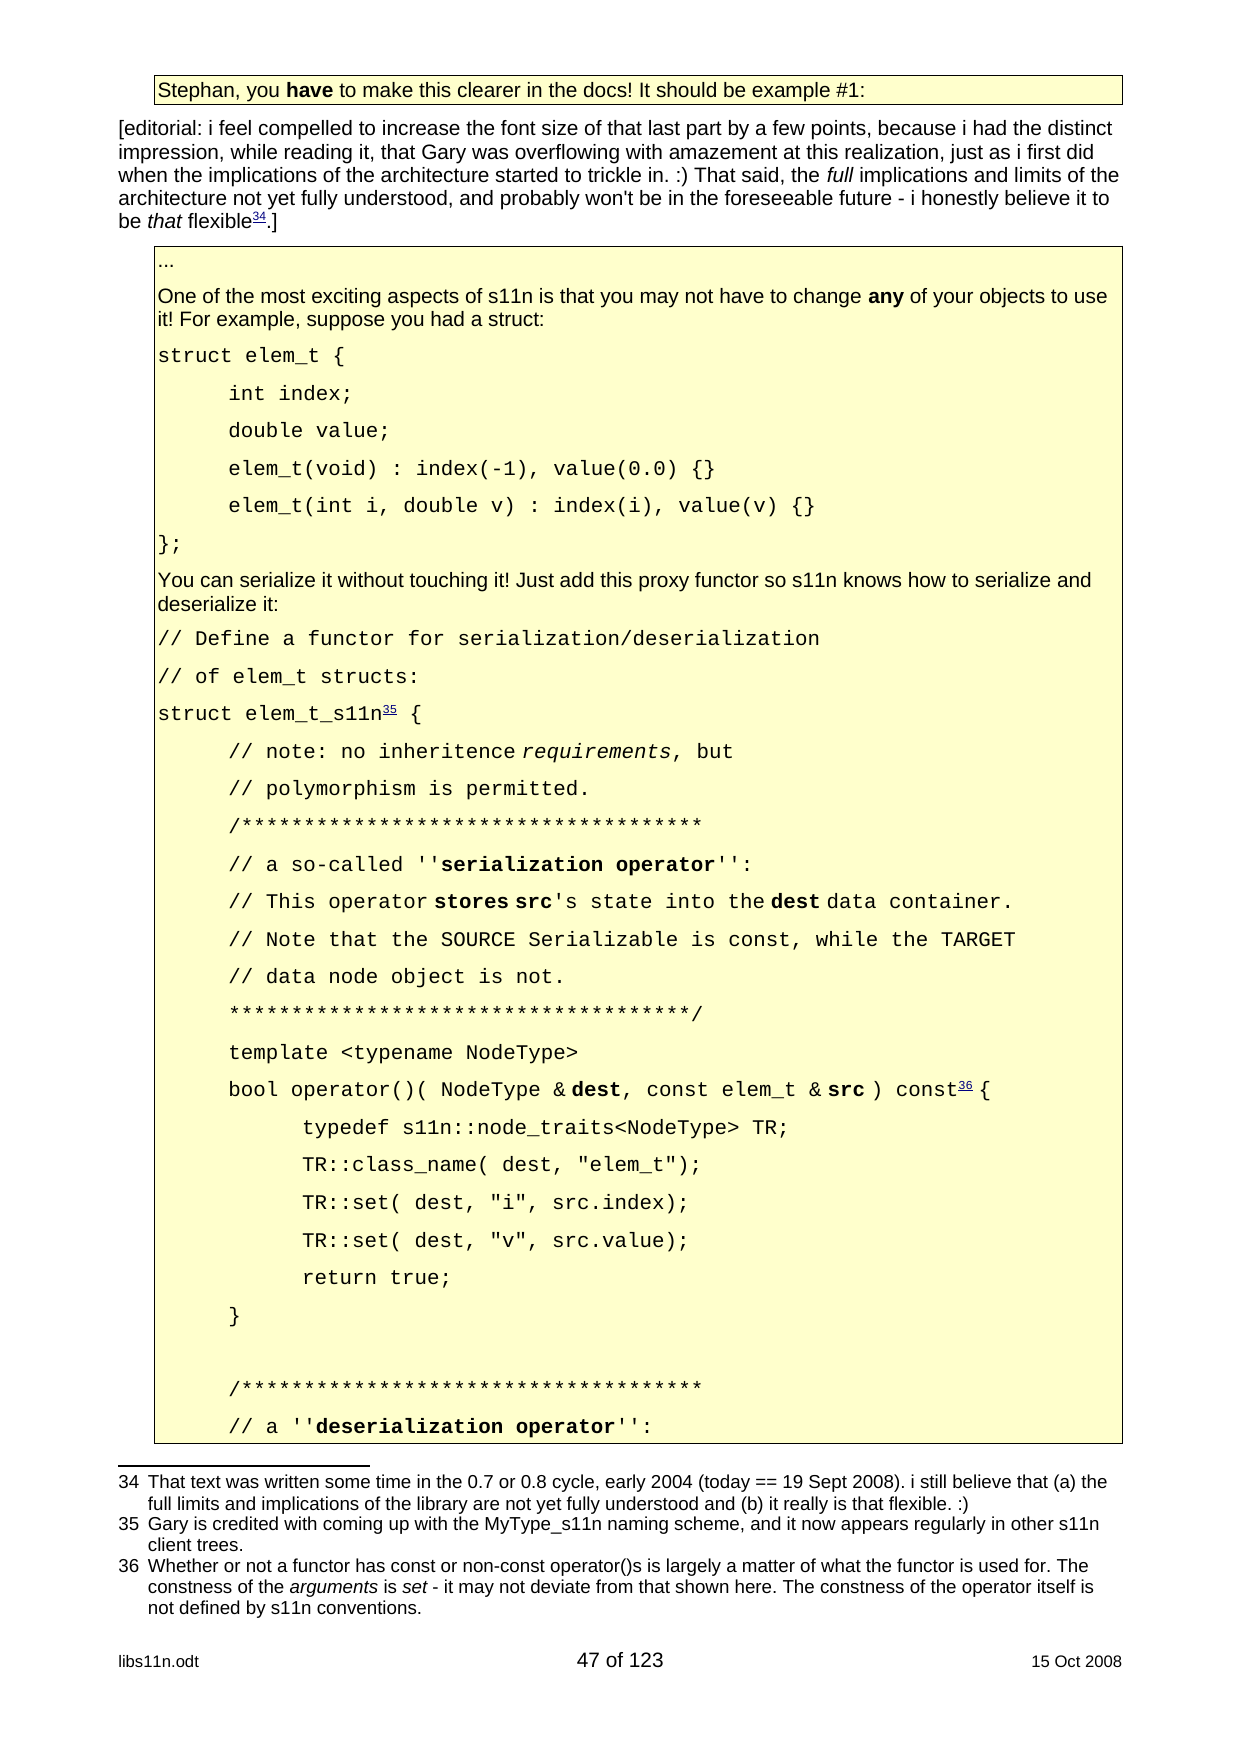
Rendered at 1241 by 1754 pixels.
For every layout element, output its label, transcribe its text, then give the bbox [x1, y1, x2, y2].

text // of elem_t structs: [155, 661, 1122, 689]
text One of the most exciting aspects of s11n is that you may not have to change any of your objects to use it! For example, suppose you had a struct: [155, 281, 1122, 331]
text // a so-called ''serialization operator'': [155, 849, 1122, 877]
text TR::set( dest, "v", src.value); [155, 1225, 1122, 1253]
text ... [155, 247, 1122, 272]
text TR::class_name( dest, "elem_t"); [155, 1150, 1122, 1178]
text struct elem_t_s11n { [155, 699, 1122, 727]
text Gary is credited with coming up with the MyType_s11n naming scheme, and it now appears regularly in other s11n client trees. [118, 1514, 1122, 1556]
text typedef s11n::node_traits<NodeType> TR; [155, 1112, 1122, 1141]
text That text was written some time in the 0.7 or 0.8 cycle, early 2004 (today == 19 Sept 2008). i still believe that (a) the full limits and implications of the library are not yet fully understood and (b) it really is that flexible. :) [118, 1472, 1122, 1514]
text int index; [155, 378, 1122, 406]
text double value; [155, 416, 1122, 444]
text /************************************* [155, 1374, 1122, 1402]
text } [155, 1300, 1122, 1328]
text /************************************* [155, 811, 1122, 840]
text // data node object is not. [155, 962, 1122, 990]
text elem_t(void) : index(-1), value(0.0) {} [155, 453, 1122, 481]
text You can serialize it without touching it! Just add this proxy functor so s11n knows how to serialize and deserialize it: [155, 566, 1122, 616]
text return true; [155, 1263, 1122, 1291]
text *************************************/ [155, 999, 1122, 1028]
text Stephan, you have to make this clearer in the docs! It should be example #1: [155, 76, 1122, 104]
text template <typename NodeType> [155, 1037, 1122, 1065]
text }; [155, 528, 1122, 557]
text bool operator()( NodeType & dest, const elem_t & src ) const { [155, 1075, 1122, 1103]
text Whether or not a functor has const or non-const operator()s is largely a matter of what the functor is used for. The constness of the arguments is set - it may not deviate from that shown here. The constness of the operator itself is not defined by s11n conventions. [118, 1556, 1122, 1618]
text elem_t(int i, double v) : index(i), value(v) {} [155, 491, 1122, 519]
text // polymorphism is permitted. [155, 774, 1122, 802]
text // This operator stores src's state into the dest data container. [155, 887, 1122, 915]
text // Note that the SOURCE Serializable is const, while the TARGET [155, 924, 1122, 952]
text struct elem_t { [155, 340, 1122, 368]
text // a ''deserialization operator'': [155, 1412, 1122, 1443]
text [editorial: i feel compelled to increase the font size of that last part by a few points, because i had the distinct impression, while reading it, that Gary was overflowing with amazement at this realization, just as i first did when the implications of the architecture started to trickle in. :) That said, the full implications and limits of the architecture not yet fully understood, and probably won't be in the foreseeable future - i honestly believe it to be that flexible.] [118, 117, 1122, 233]
text TR::set( dest, "i", src.index); [155, 1187, 1122, 1216]
text // Define a functor for serialization/deserialization [155, 625, 1122, 652]
text // note: no inheritence requirements, but [155, 736, 1122, 764]
